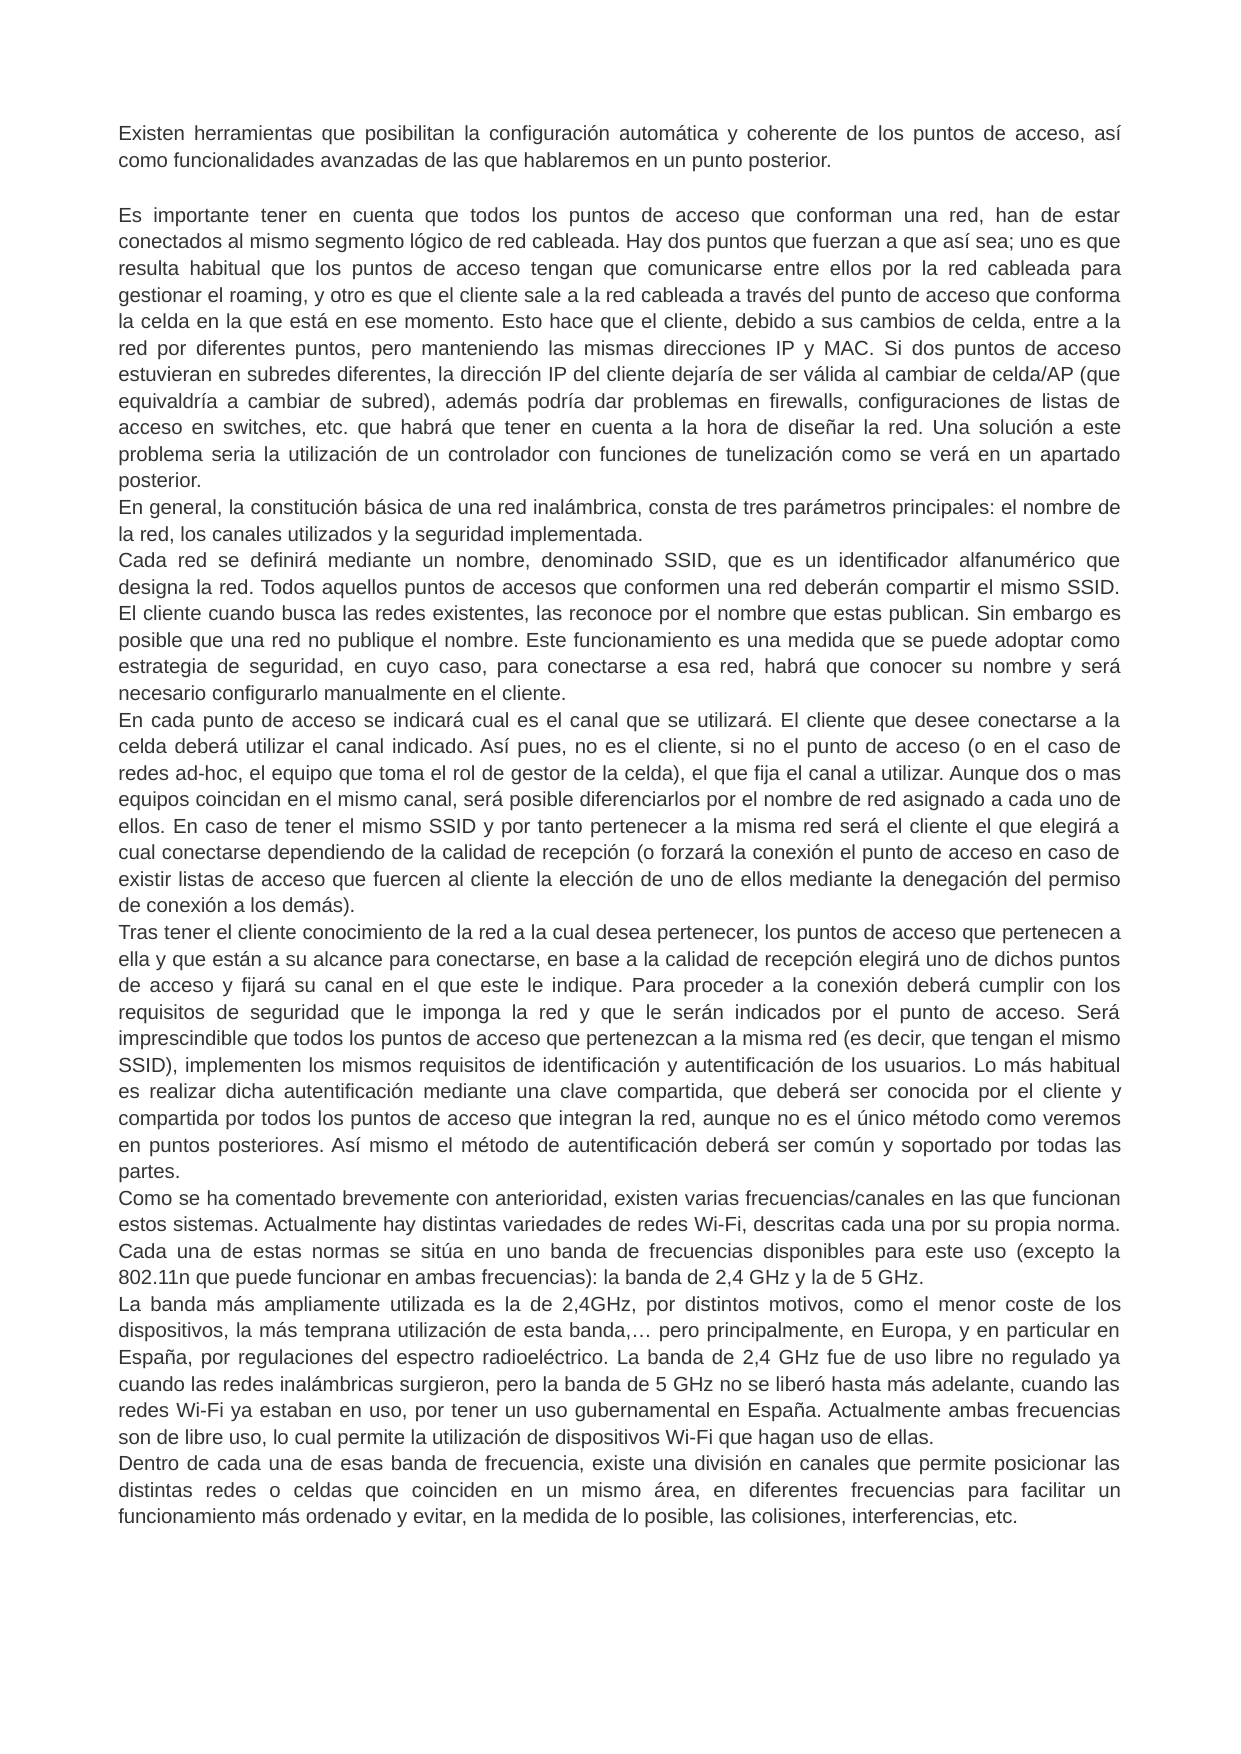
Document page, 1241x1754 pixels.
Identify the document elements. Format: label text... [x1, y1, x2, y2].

text Existen herramientas que posibilitan la configuración automática y coherente de los puntos de acceso, así como funcionalidades avanzadas de las que hablaremos en un punto posterior. [118, 118, 1122, 171]
text La banda más ampliamente utilizada es la de 2,4GHz, por distintos motivos, como el menor coste de los dispositivos, la más temprana utilización de esta banda,… pero principalmente, en Europa, y en particular en España, por regulaciones del espectro radioeléctrico. La banda de 2,4 GHz fue de uso libre no regulado ya cuando las redes inalámbricas surgieron, pero la banda de 5 GHz no se liberó hasta más adelante, cuando las redes Wi-Fi ya estaban en uso, por tener un uso gubernamental en España. Actualmente ambas frecuencias son de libre uso, lo cual permite la utilización de dispositivos Wi-Fi que hagan uso de ellas. [118, 1289, 1122, 1448]
text Cada red se definirá mediante un nombre, denominado SSID, que es un identificador alfanumérico que designa la red. Todos aquellos puntos de accesos que conformen una red deberán compartir el mismo SSID. El cliente cuando busca las redes existentes, las reconoce por el nombre que estas publican. Sin embargo es posible que una red no publique el nombre. Este funcionamiento es una medida que se puede adoptar como estrategia de seguridad, en cuyo caso, para conectarse a esa red, habrá que conocer su nombre y será necesario configurarlo manualmente en el cliente. [118, 545, 1122, 705]
text En cada punto de acceso se indicará cual es el canal que se utilizará. El cliente que desee conectarse a la celda deberá utilizar el canal indicado. Así pues, no es el cliente, si no el punto de acceso (o en el caso de redes ad-hoc, el equipo que toma el rol de gestor de la celda), el que fija el canal a utilizar. Aunque dos o mas equipos coincidan en el mismo canal, será posible diferenciarlos por el nombre de red asignado a cada uno de ellos. En caso de tener el mismo SSID y por tanto pertenecer a la misma red será el cliente el que elegirá a cual conectarse dependiendo de la calidad de recepción (o forzará la conexión el punto de acceso en caso de existir listas de acceso que fuercen al cliente la elección de uno de ellos mediante la denegación del permiso de conexión a los demás). [118, 705, 1122, 917]
text Como se ha comentado brevemente con anterioridad, existen varias frecuencias/canales en las que funcionan estos sistemas. Actualmente hay distintas variedades de redes Wi-Fi, descritas cada una por su propia norma. Cada una de estas normas se sitúa en uno banda de frecuencias disponibles para este uso (excepto la 802.11n que puede funcionar en ambas frecuencias): la banda de 2,4 GHz y la de 5 GHz. [118, 1183, 1122, 1289]
text Dentro de cada una de esas banda de frecuencia, existe una división en canales que permite posicionar las distintas redes o celdas que coinciden en un mismo área, en diferentes frecuencias para facilitar un funcionamiento más ordenado y evitar, en la medida de lo posible, las colisiones, interferencias, etc. [118, 1448, 1122, 1528]
text Tras tener el cliente conocimiento de la red a la cual desea pertenecer, los puntos de acceso que pertenecen a ella y que están a su alcance para conectarse, en base a la calidad de recepción elegirá uno de dichos puntos de acceso y fijará su canal en el que este le indique. Para proceder a la conexión deberá cumplir con los requisitos de seguridad que le imponga la red y que le serán indicados por el punto de acceso. Será imprescindible que todos los puntos de acceso que pertenezcan a la misma red (es decir, que tengan el mismo SSID), implementen los mismos requisitos de identificación y autentificación de los usuarios. Lo más habitual es realizar dicha autentificación mediante una clave compartida, que deberá ser conocida por el cliente y compartida por todos los puntos de acceso que integran la red, aunque no es el único método como veremos en puntos posteriores. Así mismo el método de autentificación deberá ser común y soportado por todas las partes. [118, 917, 1122, 1183]
text En general, la constitución básica de una red inalámbrica, consta de tres parámetros principales: el nombre de la red, los canales utilizados y la seguridad implementada. [118, 492, 1122, 545]
text Es importante tener en cuenta que todos los puntos de acceso que conforman una red, han de estar conectados al mismo segmento lógico de red cableada. Hay dos puntos que fuerzan a que así sea; uno es que resulta habitual que los puntos de acceso tengan que comunicarse entre ellos por la red cableada para gestionar el roaming, y otro es que el cliente sale a la red cableada a través del punto de acceso que conforma la celda en la que está en ese momento. Esto hace que el cliente, debido a sus cambios de celda, entre a la red por diferentes puntos, pero manteniendo las mismas direcciones IP y MAC. Si dos puntos de acceso estuvieran en subredes diferentes, la dirección IP del cliente dejaría de ser válida al cambiar de celda/AP (que equivaldría a cambiar de subred), además podría dar problemas en firewalls, configuraciones de listas de acceso en switches, etc. que habrá que tener en cuenta a la hora de diseñar la red. Una solución a este problema seria la utilización de un controlador con funciones de tunelización como se verá en un apartado posterior. [118, 200, 1122, 492]
